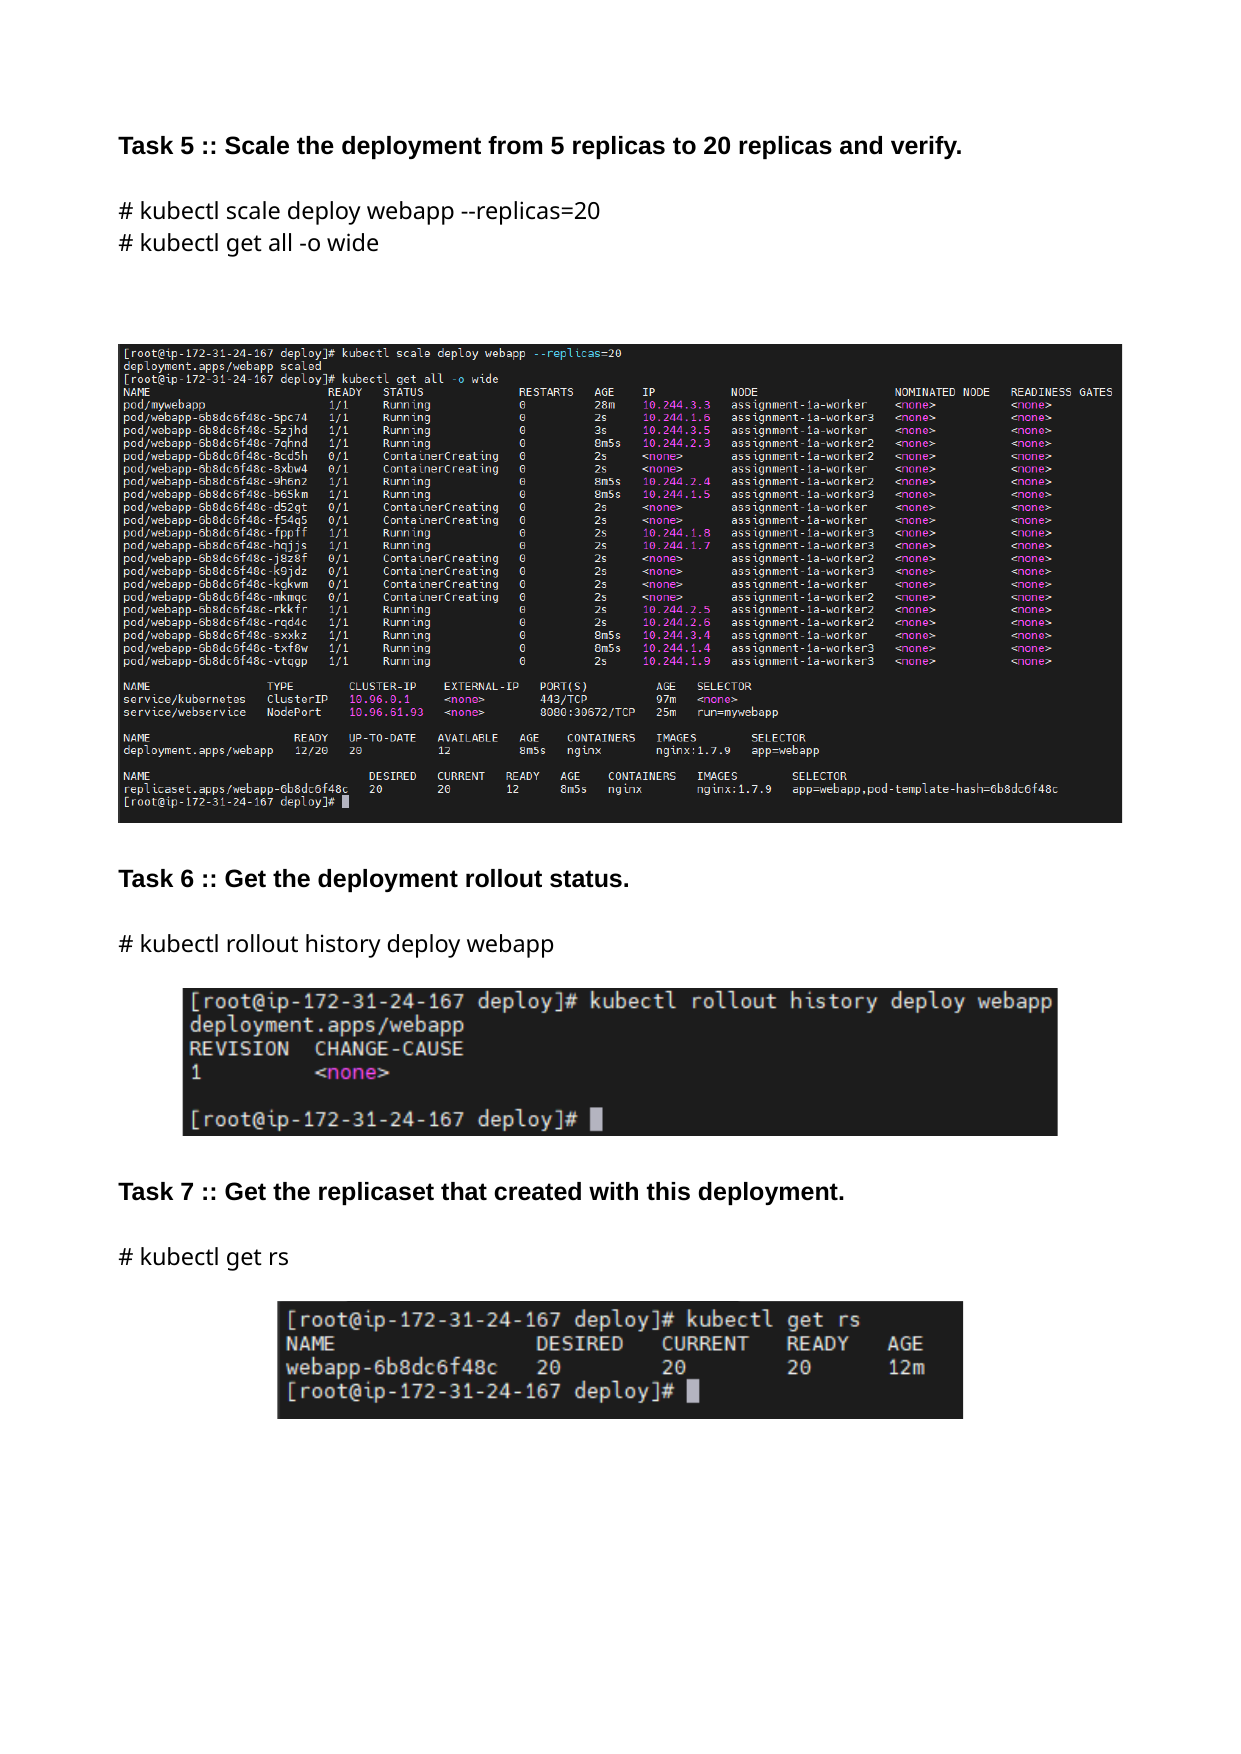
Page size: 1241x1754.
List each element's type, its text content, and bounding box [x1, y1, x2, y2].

picture [118, 344, 1123, 823]
text # kubectl scale deploy webapp --replicas=20 [118, 194, 1122, 226]
text # kubectl rollout history deploy webapp [118, 928, 1122, 959]
text # kubectl get all -o wide [118, 226, 1122, 258]
picture [182, 988, 1058, 1136]
picture [277, 1301, 964, 1419]
subtitle Task 7 :: Get the replicaset that created with this deployment. [118, 1176, 1122, 1205]
subtitle Task 6 :: Get the deployment rollout status. [118, 864, 1122, 893]
subtitle Task 5 :: Scale the deployment from 5 replicas to 20 replicas and verify. [118, 131, 1122, 159]
text # kubectl get rs [118, 1240, 1122, 1272]
